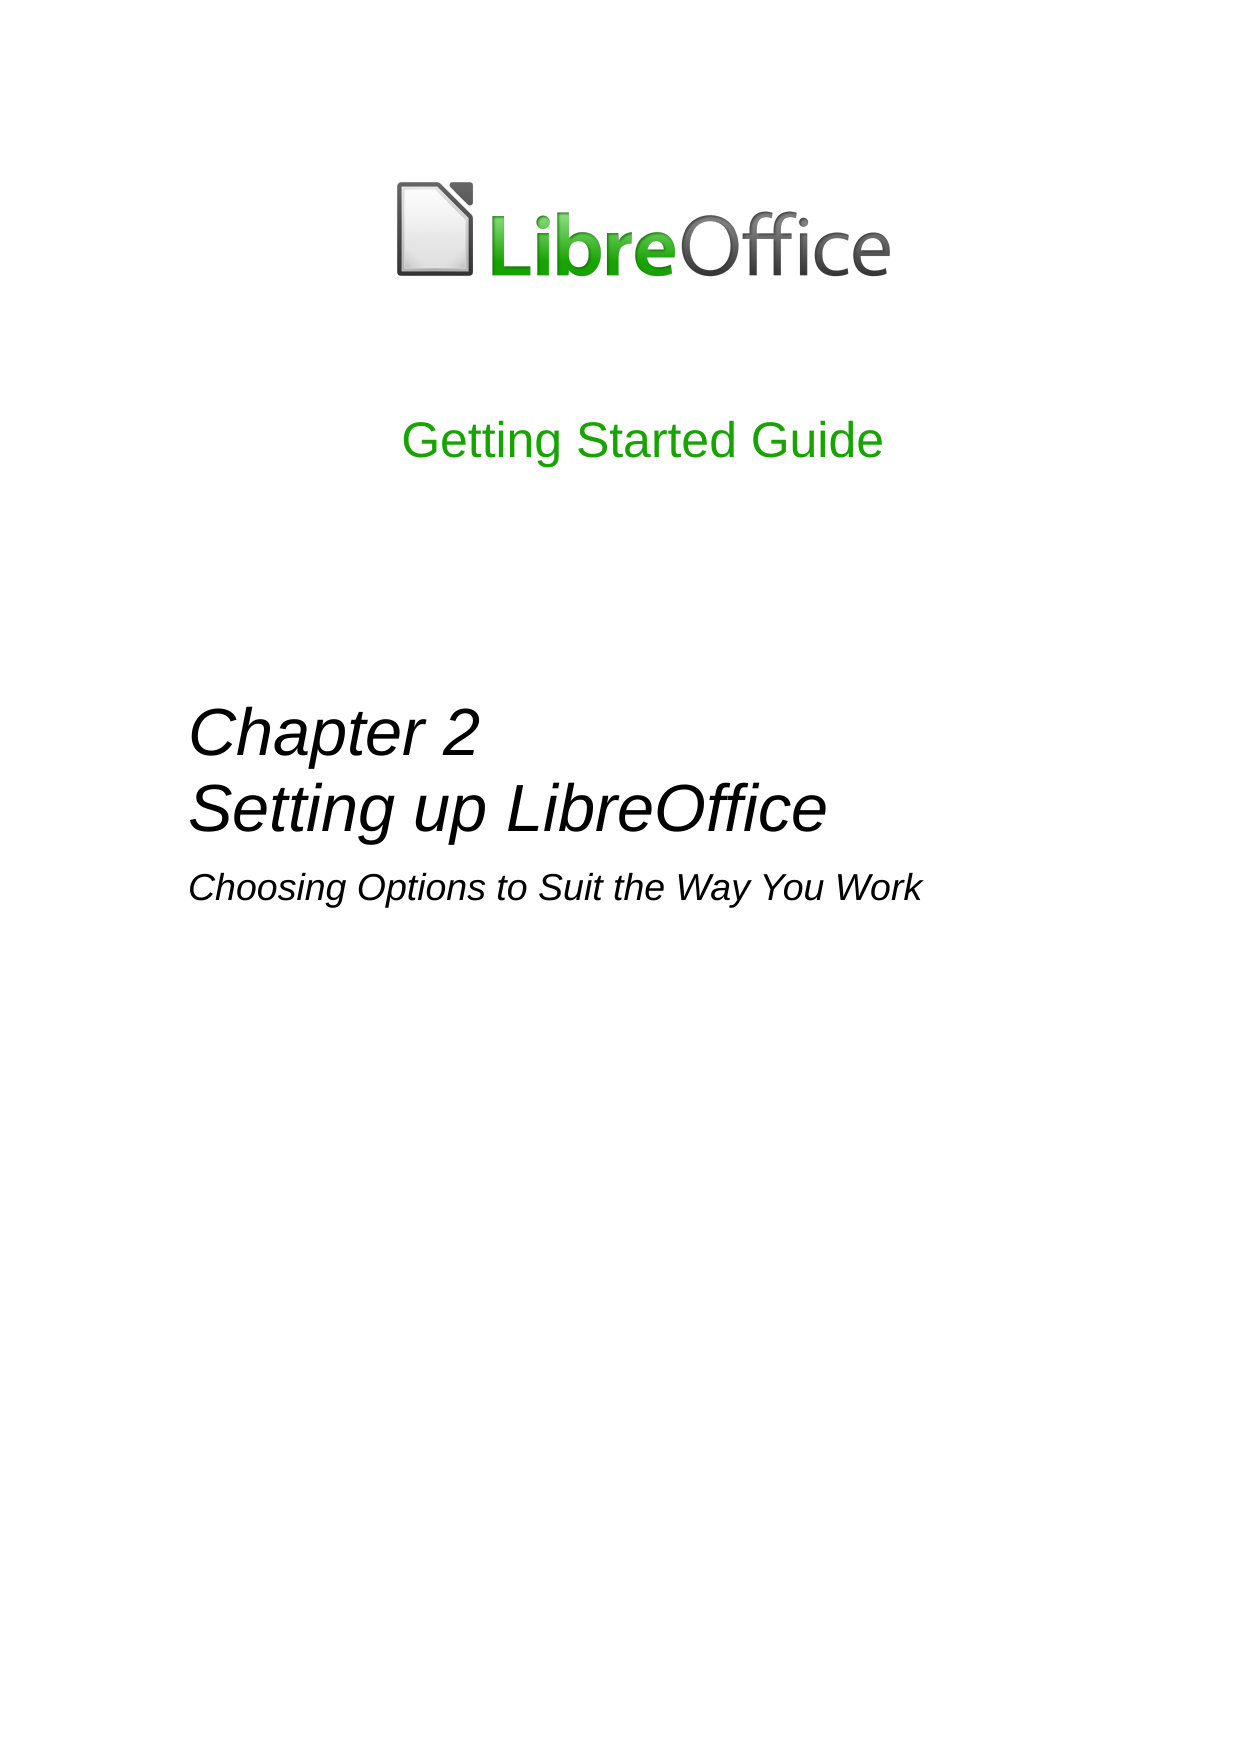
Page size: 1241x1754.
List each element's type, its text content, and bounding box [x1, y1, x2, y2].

text Getting Started Guide [188, 410, 1098, 468]
picture [392, 177, 893, 283]
subtitle Choosing Options to Suit the Way You Work [188, 866, 1098, 909]
title Chapter 2 Setting up LibreOffice [188, 693, 1098, 846]
